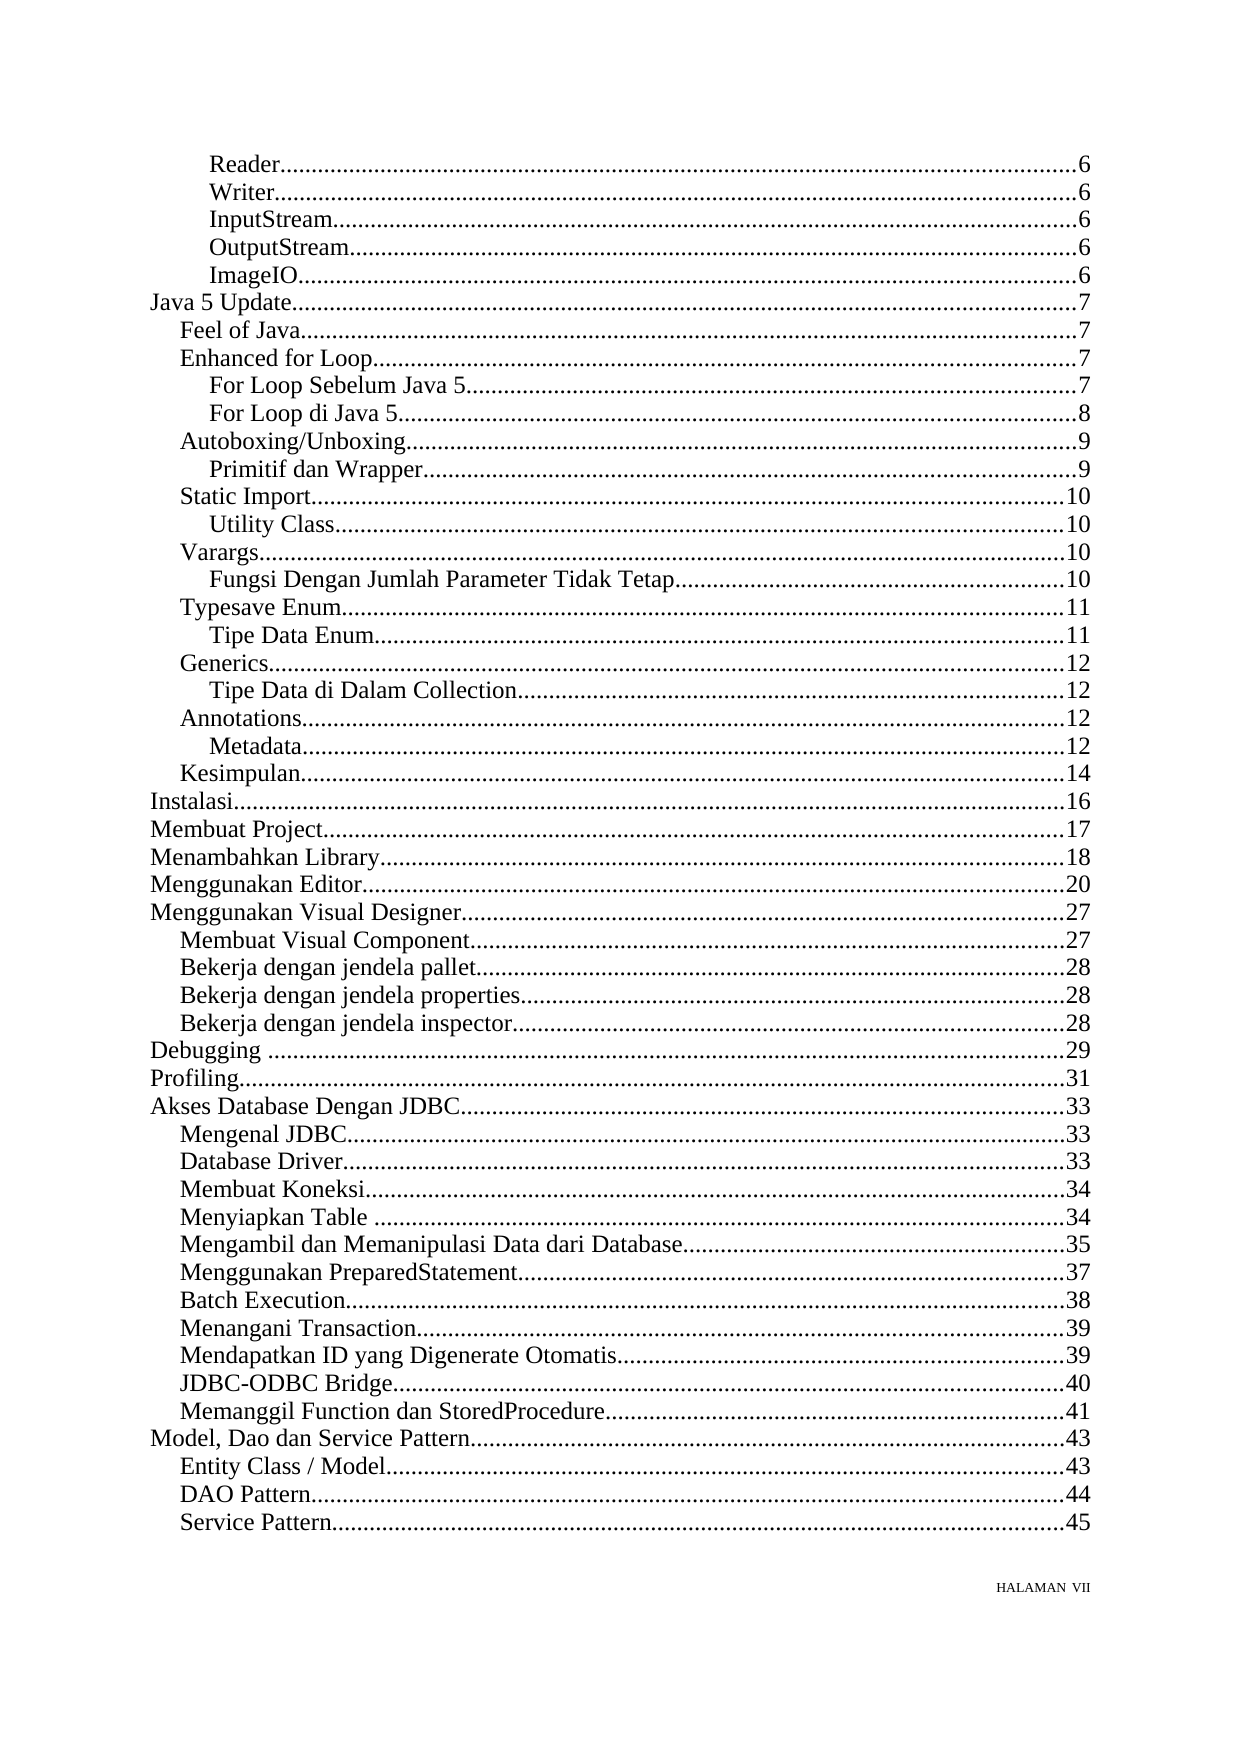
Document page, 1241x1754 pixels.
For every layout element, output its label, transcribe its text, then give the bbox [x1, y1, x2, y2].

text ImageIO 6 [209, 261, 1091, 288]
text Generics 12 [179, 649, 1091, 676]
text Menggunakan Editor 20 [150, 870, 1091, 898]
text Mengenal JDBC 33 [179, 1120, 1091, 1147]
text DAO Pattern 44 [179, 1480, 1091, 1508]
text Autoboxing/Unboxing 9 [179, 427, 1091, 455]
text Varargs 10 [179, 538, 1091, 566]
text Enhanced for Loop 7 [179, 344, 1091, 372]
text For Loop Sebelum Java 5 7 [209, 372, 1091, 399]
text Menangani Transaction 39 [179, 1314, 1091, 1341]
text Profiling 31 [150, 1064, 1091, 1092]
text Mengambil dan Memanipulasi Data dari Database 35 [179, 1231, 1091, 1258]
text Feel of Java 7 [179, 316, 1091, 344]
text Tipe Data di Dalam Collection 12 [209, 676, 1091, 704]
text Utility Class 10 [209, 510, 1091, 538]
text Bekerja dengan jendela properties 28 [179, 981, 1091, 1009]
text Writer 6 [209, 178, 1091, 205]
text Bekerja dengan jendela pallet 28 [179, 953, 1091, 981]
text For Loop di Java 5 8 [209, 399, 1091, 427]
text Metadata 12 [209, 732, 1091, 759]
text Membuat Koneksi 34 [179, 1175, 1091, 1203]
text Batch Execution 38 [179, 1286, 1091, 1314]
text Instalasi 16 [150, 787, 1091, 815]
text Service Pattern 45 [179, 1508, 1091, 1535]
text OutputStream 6 [209, 233, 1091, 261]
text Membuat Project 17 [150, 815, 1091, 843]
text Memanggil Function dan StoredProcedure 41 [179, 1397, 1091, 1424]
text Tipe Data Enum 11 [209, 621, 1091, 649]
text Database Driver 33 [179, 1147, 1091, 1175]
text Debugging 29 [150, 1037, 1091, 1064]
text Menambahkan Library 18 [150, 843, 1091, 870]
text Annotations 12 [179, 704, 1091, 732]
text Model, Dao dan Service Pattern 43 [150, 1424, 1091, 1452]
text InputStream 6 [209, 205, 1091, 233]
text JDBC-ODBC Bridge 40 [179, 1369, 1091, 1397]
text Entity Class / Model 43 [179, 1452, 1091, 1480]
text Typesave Enum 11 [179, 593, 1091, 621]
text Java 5 Update 7 [150, 288, 1091, 316]
text Bekerja dengan jendela inspector 28 [179, 1009, 1091, 1037]
text Mendapatkan ID yang Digenerate Otomatis 39 [179, 1341, 1091, 1369]
text Static Import 10 [179, 482, 1091, 510]
text Menggunakan Visual Designer 27 [150, 898, 1091, 926]
text Fungsi Dengan Jumlah Parameter Tidak Tetap 10 [209, 566, 1091, 593]
text Primitif dan Wrapper 9 [209, 455, 1091, 482]
text Menggunakan PreparedStatement 37 [179, 1258, 1091, 1286]
text Membuat Visual Component 27 [179, 926, 1091, 953]
text Kesimpulan 14 [179, 759, 1091, 787]
text Menyiapkan Table 34 [179, 1203, 1091, 1231]
text Akses Database Dengan JDBC 33 [150, 1092, 1091, 1120]
text Reader 6 [209, 150, 1091, 178]
